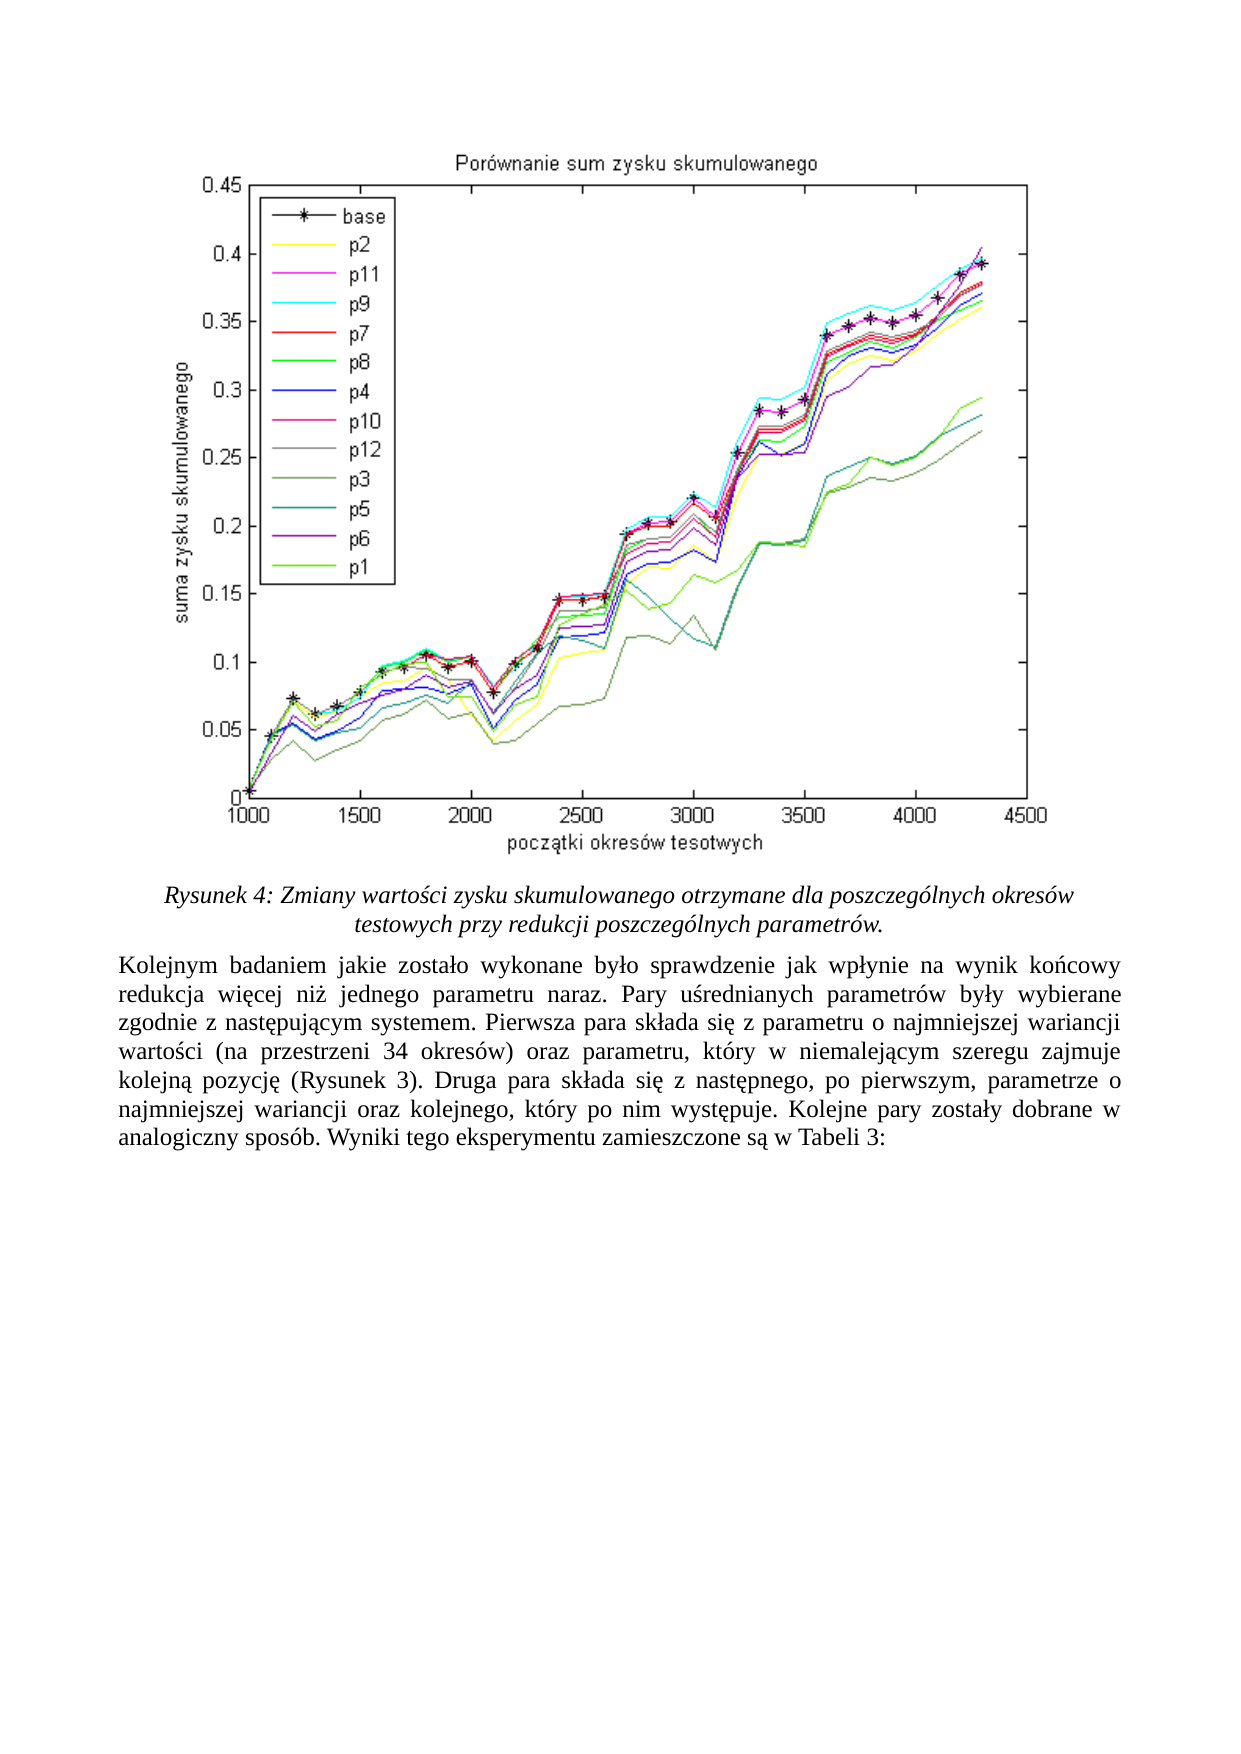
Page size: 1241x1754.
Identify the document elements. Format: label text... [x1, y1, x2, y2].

picture [119, 130, 1122, 881]
text Kolejnym badaniem jakie zostało wykonane było sprawdzenie jak wpłynie na wynik końcowy redukcja więcej niż jednego parametru naraz. Pary uśrednianych parametrów były wybierane zgodnie z następującym systemem. Pierwsza para składa się z parametru o najmniejszej wariancji wartości (na przestrzeni 34 okresów) oraz parametru, który w niemalejącym szeregu zajmuje kolejną pozycję (Rysunek 3). Druga para składa się z następnego, po pierwszym, parametrze o najmniejszej wariancji oraz kolejnego, który po nim występuje. Kolejne pary zostały dobrane w analogiczny sposób. Wyniki tego eksperymentu zamieszczone są w Tabeli 3: [118, 118, 1122, 1151]
text Rysunek 4: Zmiany wartości zysku skumulowanego otrzymane dla poszczególnych okresów testowych przy redukcji poszczególnych parametrów. [119, 881, 1121, 938]
